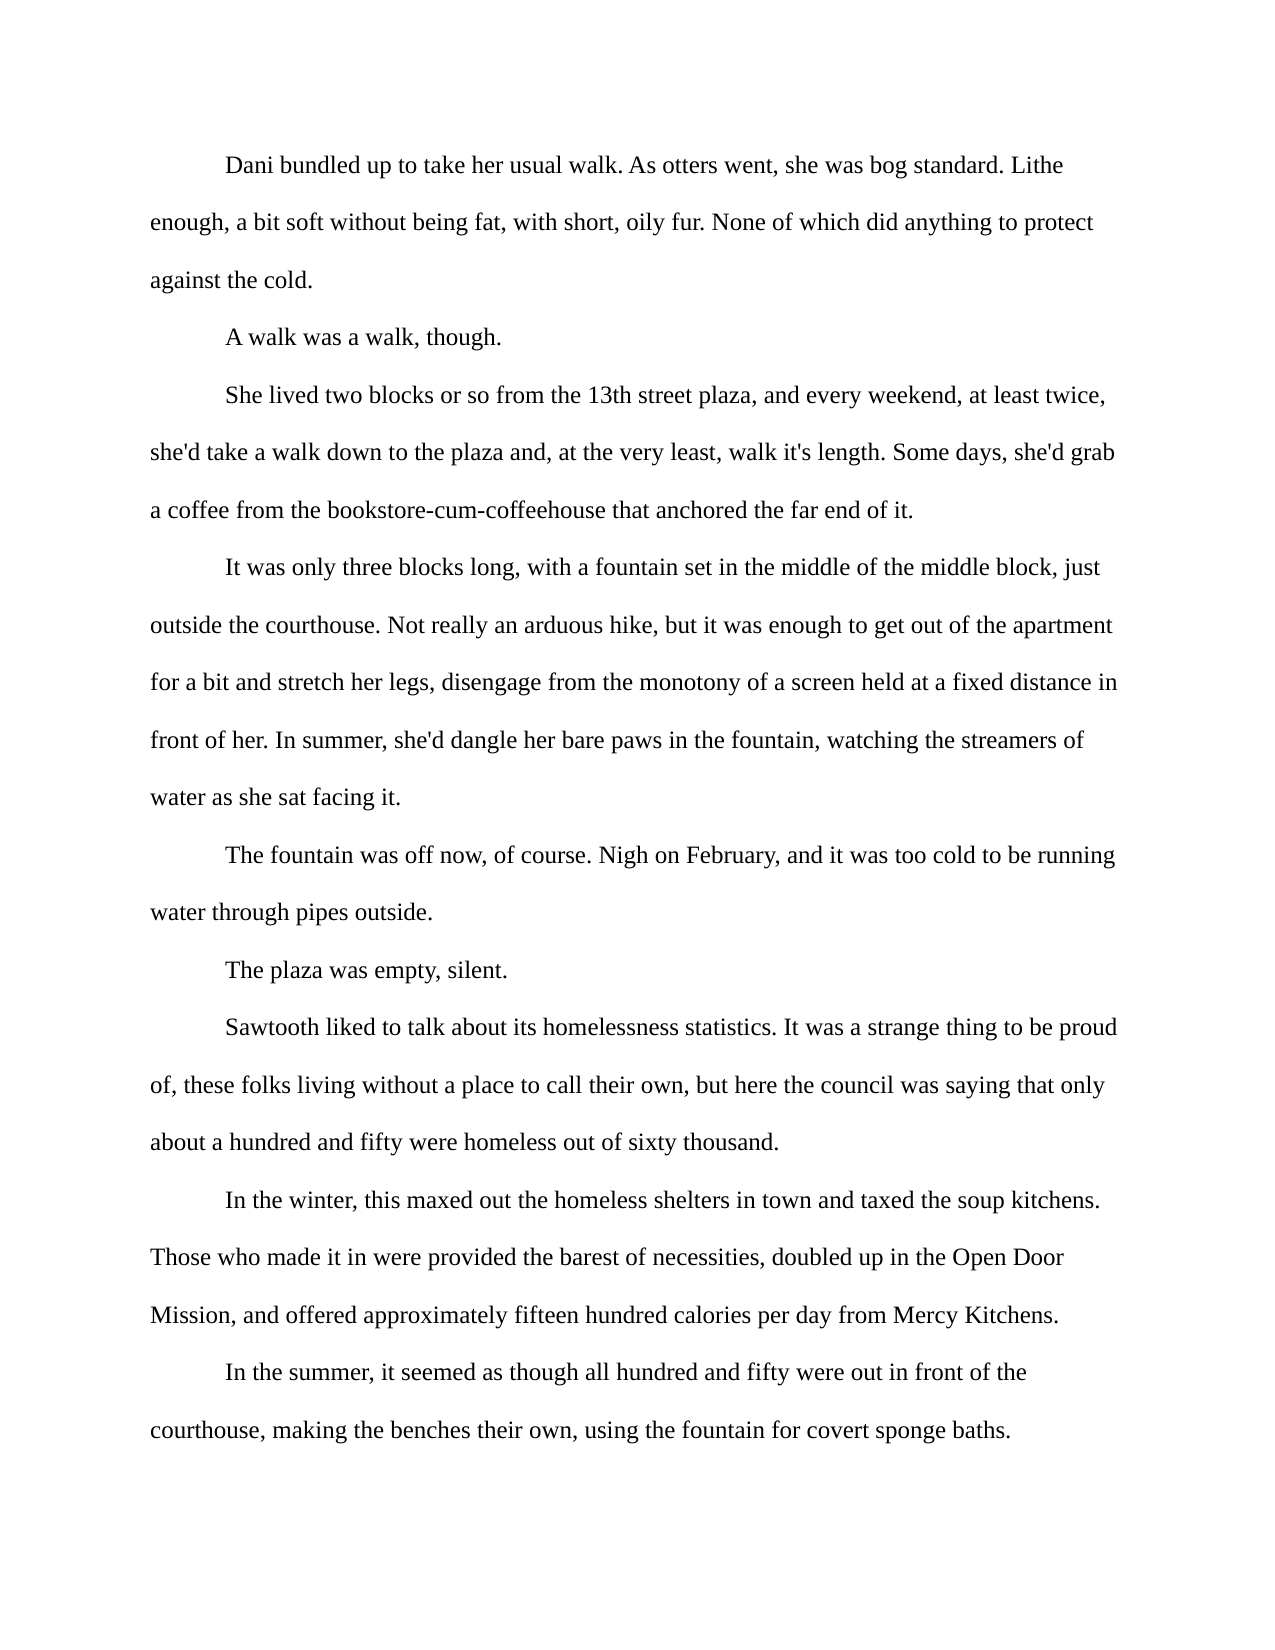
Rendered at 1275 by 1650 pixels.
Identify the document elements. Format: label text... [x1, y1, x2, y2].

text Sawtooth liked to talk about its homelessness statistics. It was a strange thing to be proud of, these folks living without a place to call their own, but here the council was saying that only about a hundred and fifty were homeless out of sixty thousand. [150, 1012, 1125, 1156]
text A walk was a walk, though. [150, 322, 1125, 351]
text Dani bundled up to take her usual walk. As otters went, she was bog standard. Lithe enough, a bit soft without being fat, with short, oily fur. None of which did anything to protect against the cold. [150, 150, 1125, 294]
text She lived two blocks or so from the 13th street plaza, and every weekend, at least twice, she'd take a walk down to the plaza and, at the very least, walk it's length. Some days, she'd grab a coffee from the bookstore-cum-coffeehouse that anchored the far end of it. [150, 380, 1125, 524]
text The plaza was empty, silent. [150, 955, 1125, 984]
text It was only three blocks long, with a fountain set in the middle of the middle block, just outside the courthouse. Not really an arduous hike, but it was enough to get out of the apartment for a bit and stretch her legs, disengage from the monotony of a screen held at a fixed distance in front of her. In summer, she'd dangle her bare paws in the fountain, watching the streamers of water as she sat facing it. [150, 552, 1125, 811]
text In the winter, this maxed out the homeless shelters in town and taxed the soup kitchens. Those who made it in were provided the barest of necessities, doubled up in the Open Door Mission, and offered approximately fifteen hundred calories per day from Mercy Kitchens. [150, 1185, 1125, 1329]
text In the summer, it seemed as though all hundred and fifty were out in front of the courthouse, making the benches their own, using the fountain for covert sponge baths. [150, 1357, 1125, 1444]
text The fountain was off now, of course. Nigh on February, and it was too cold to be running water through pipes outside. [150, 840, 1125, 926]
